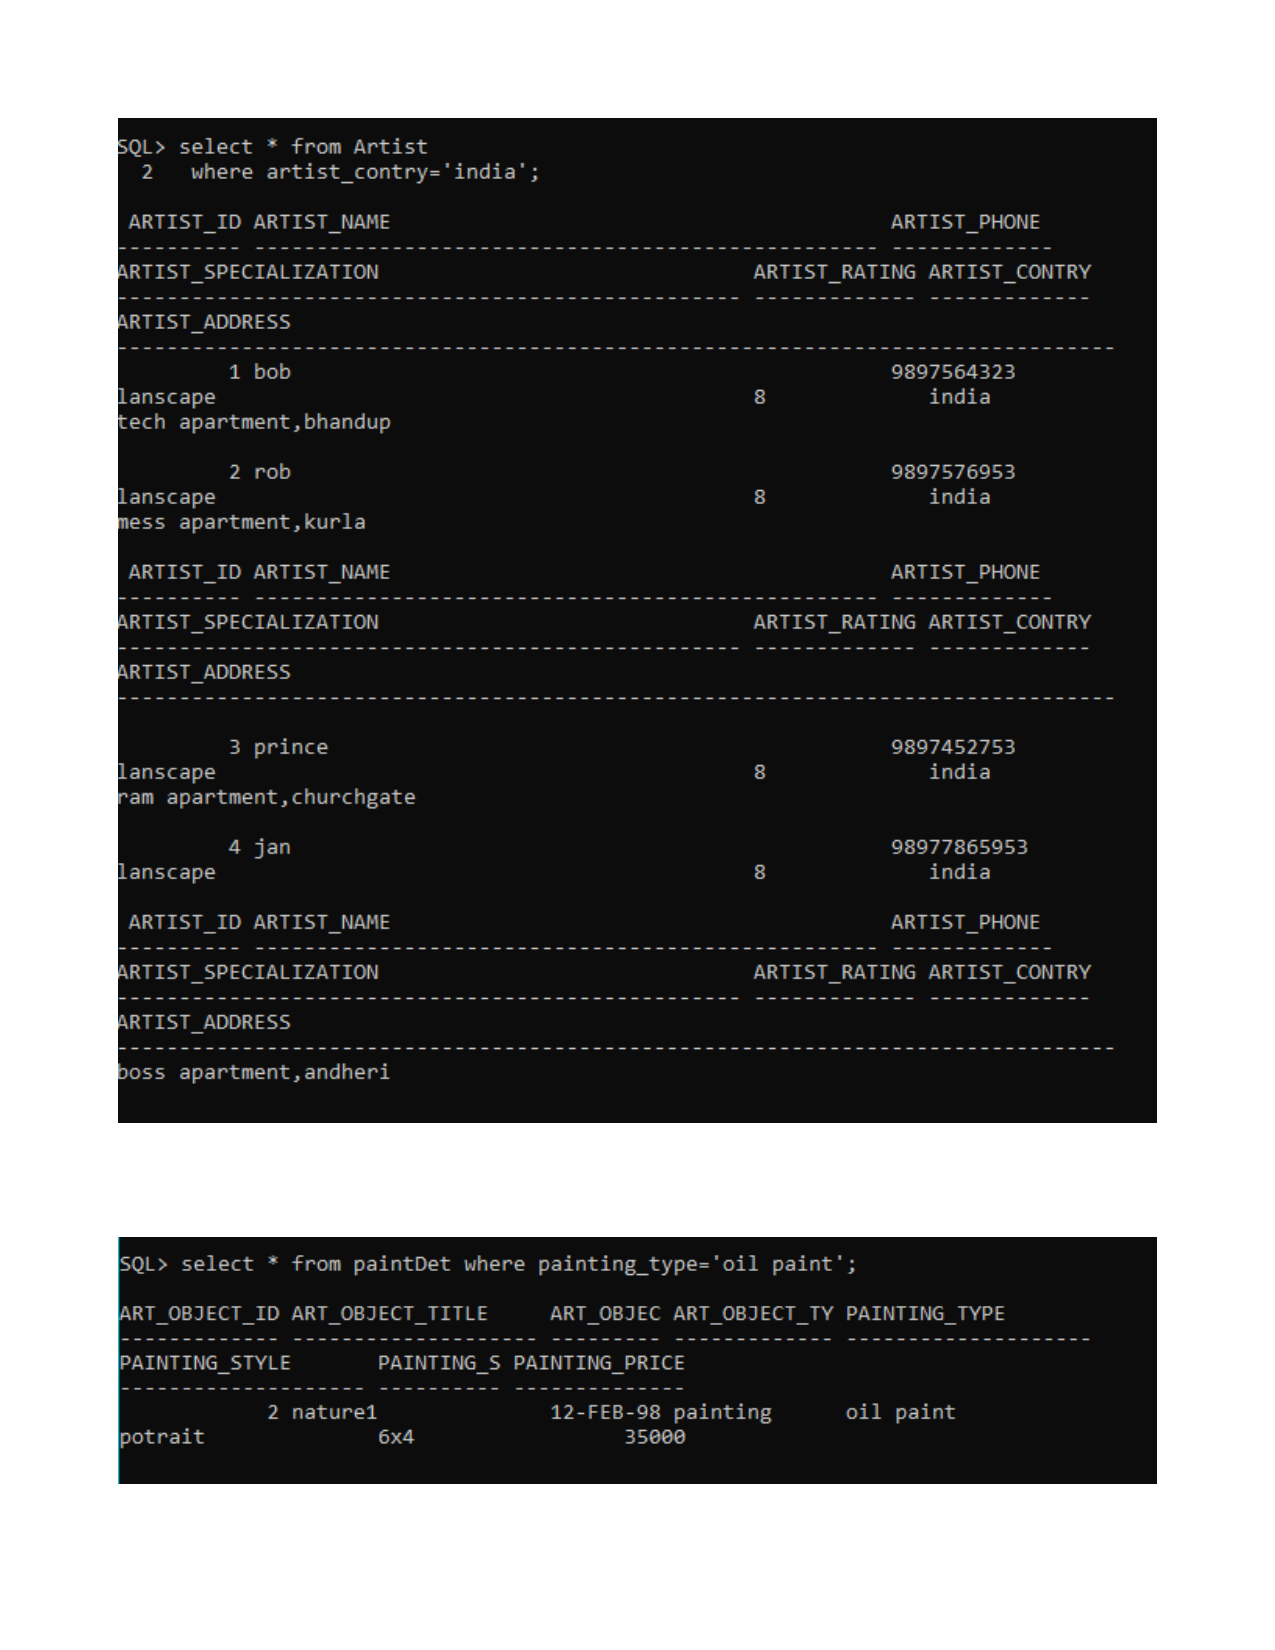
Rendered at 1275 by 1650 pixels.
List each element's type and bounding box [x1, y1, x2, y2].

picture [118, 1237, 1157, 1484]
picture [118, 118, 1157, 1123]
